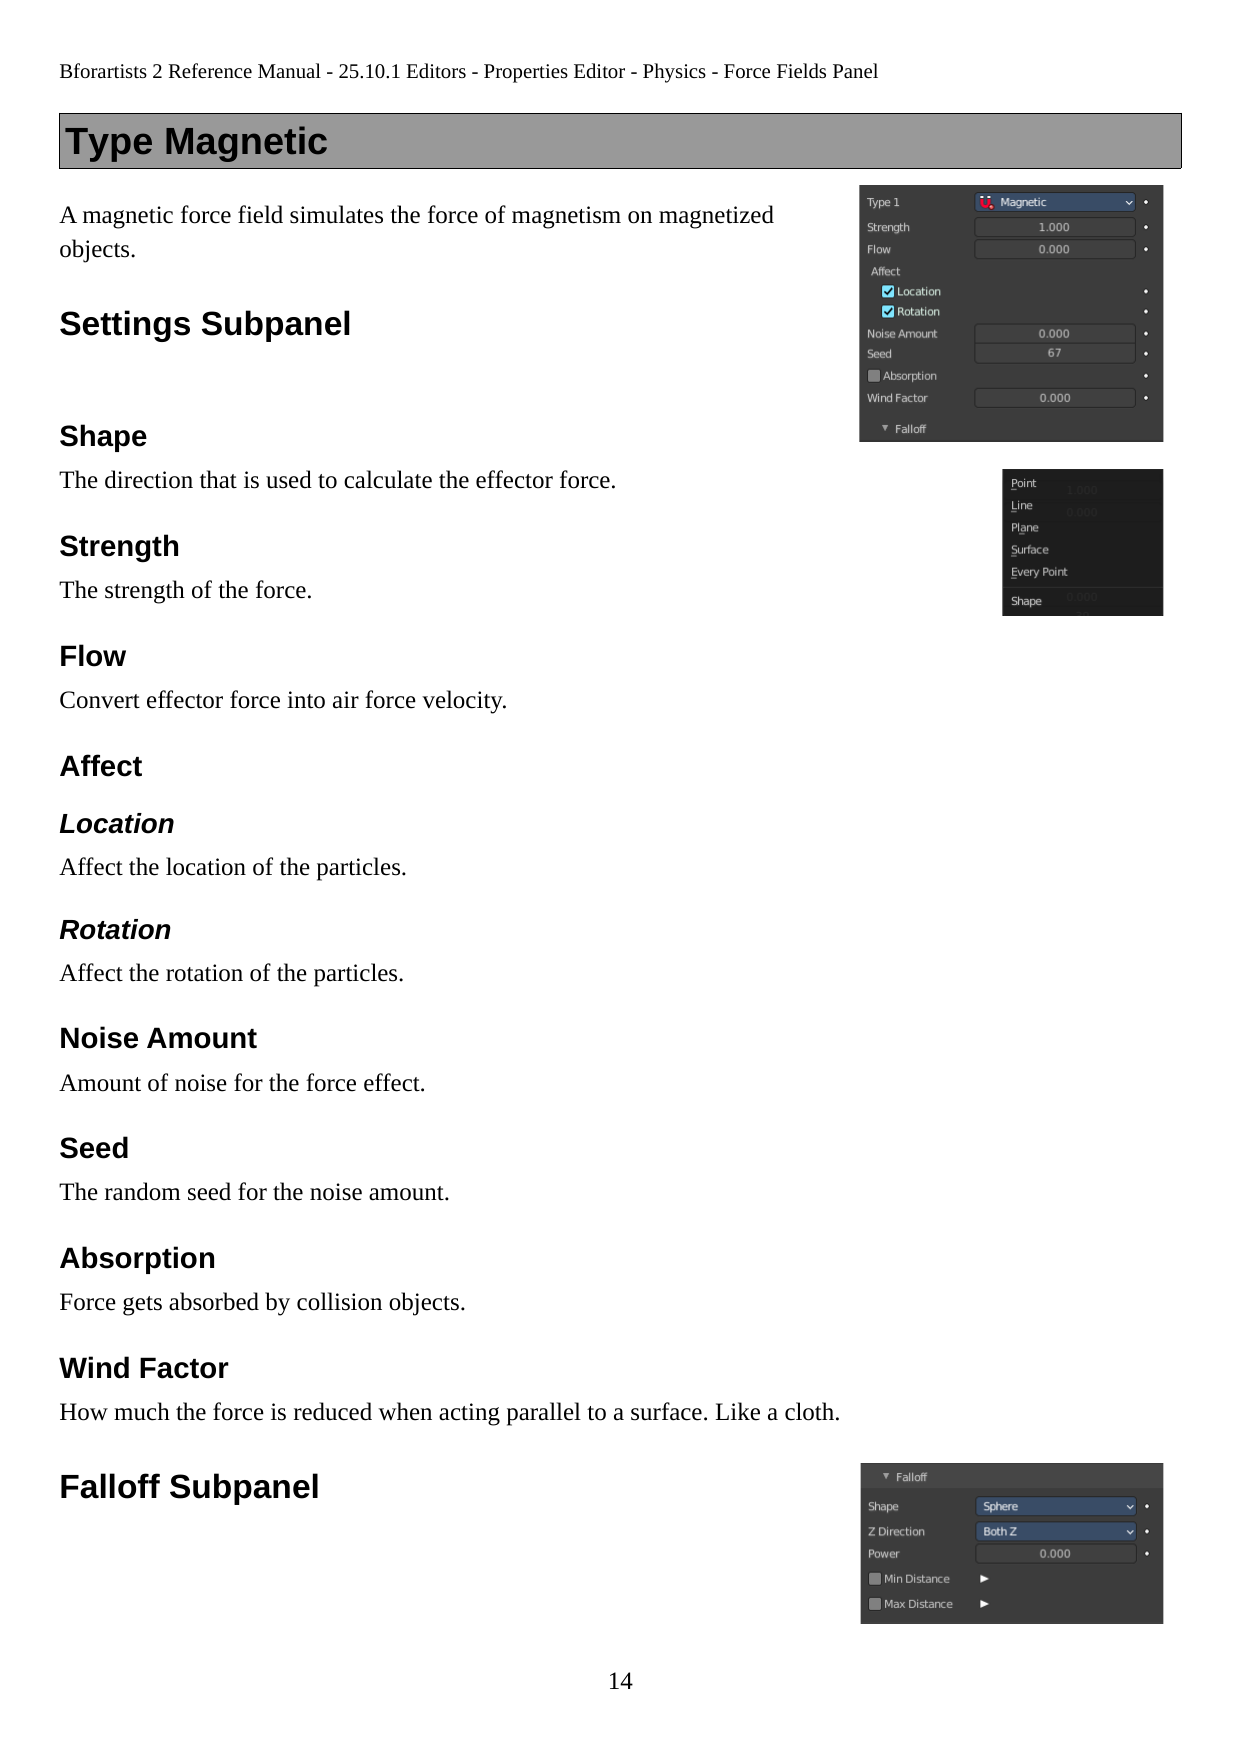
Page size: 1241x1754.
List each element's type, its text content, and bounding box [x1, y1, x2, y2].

text Affect the location of the particles. [59, 852, 1181, 881]
subtitle Flow [59, 639, 1181, 672]
text Force gets absorbed by collision objects. [59, 1287, 1181, 1316]
text The strength of the force. [59, 575, 1002, 604]
text Amount of noise for the force effect. [59, 1068, 1181, 1096]
subtitle [1164, 1467, 1181, 1506]
subtitle Location [59, 807, 1181, 839]
picture [1002, 469, 1164, 616]
subtitle Settings Subpanel [59, 304, 859, 343]
subtitle Falloff Subpanel [59, 1467, 860, 1506]
subtitle Seed [59, 1131, 1181, 1165]
text The direction that is used to calculate the effector force. [59, 465, 1181, 494]
text A magnetic force field simulates the force of magnetism on magnetized objects. [59, 200, 859, 263]
table_header Type Magnetic [60, 114, 1181, 168]
subtitle Wind Factor [59, 1351, 1181, 1385]
subtitle Affect [59, 749, 1181, 782]
picture [859, 185, 1164, 442]
text Convert effector force into air force velocity. [59, 685, 1181, 714]
subtitle Strength [59, 529, 1002, 563]
subtitle [1164, 304, 1181, 343]
text How much the force is reduced when acting parallel to a surface. Like a cloth. [59, 1397, 1181, 1426]
subtitle [1164, 529, 1181, 563]
subtitle Noise Amount [59, 1021, 1181, 1055]
subtitle Rotation [59, 913, 1181, 945]
subtitle Shape [59, 419, 1181, 453]
picture [860, 1463, 1164, 1624]
text The random seed for the noise amount. [59, 1177, 1181, 1206]
text Affect the rotation of the particles. [59, 958, 1181, 986]
subtitle Absorption [59, 1241, 1181, 1275]
